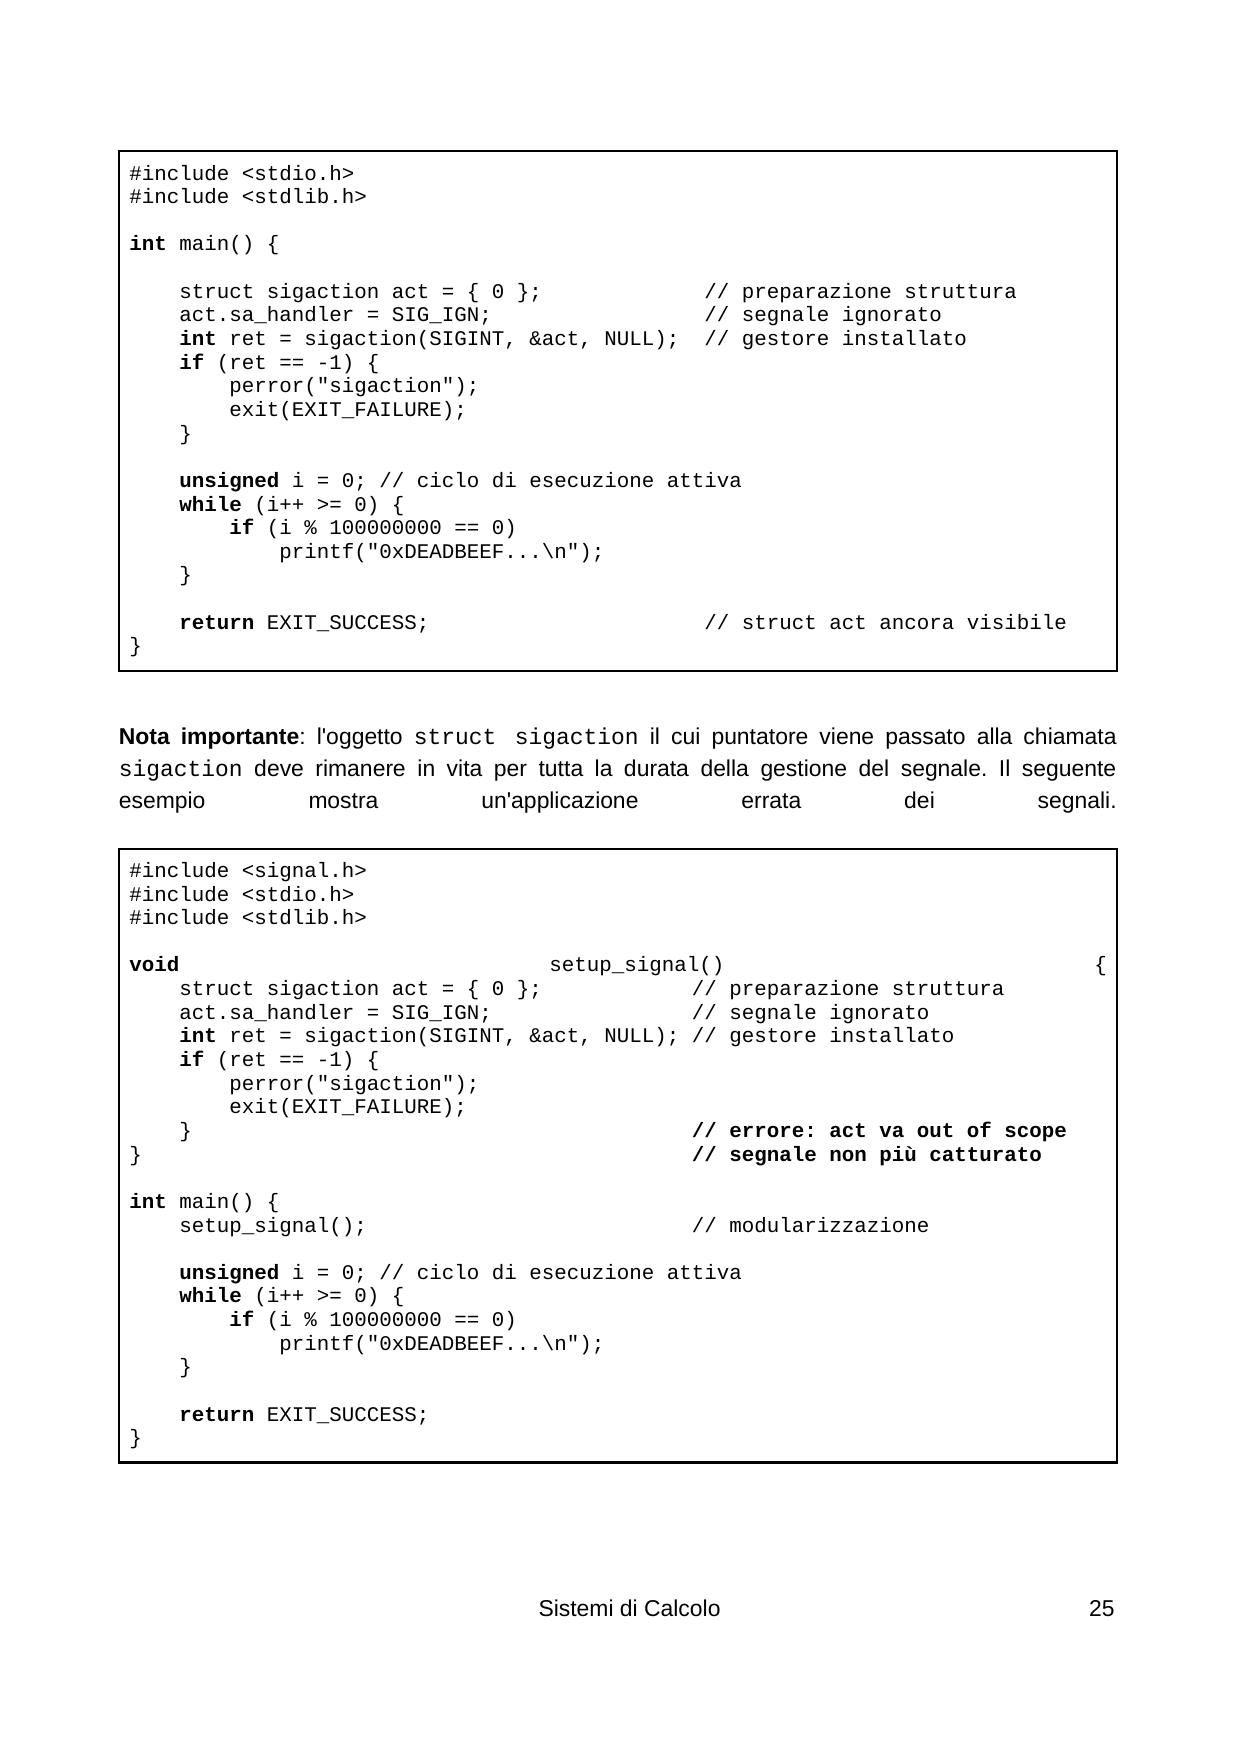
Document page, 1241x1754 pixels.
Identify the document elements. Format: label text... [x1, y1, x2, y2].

table_header #include <stdio.h> #include <stdlib.h> int main() { struct sigaction act = { 0 }; // preparazione struttura act.sa_handler = SIG_IGN; // segnale ignorato int ret = sigaction(SIGINT, &act, NULL); // gestore installato if (ret == -1) { perror("sigaction"); exit(EXIT_FAILURE); } unsigned i = 0; // ciclo di esecuzione attiva while (i++ >= 0) { if (i % 100000000 == 0) printf("0xDEADBEEF...\n"); } return EXIT_SUCCESS; // struct act ancora visibile } [120, 152, 1116, 669]
text Nota importante: l'oggetto struct sigaction il cui puntatore viene passato alla chiamata sigaction deve rimanere in vita per tutta la durata della gestione del segnale. Il seguente esempio mostra un'applicazione errata dei segnali. [119, 692, 1117, 843]
table_header #include <signal.h> #include <stdio.h> #include <stdlib.h> void setup_signal() { struct sigaction act = { 0 }; // preparazione struttura act.sa_handler = SIG_IGN; // segnale ignorato int ret = sigaction(SIGINT, &act, NULL); // gestore installato if (ret == -1) { perror("sigaction"); exit(EXIT_FAILURE); } // errore: act va out of scope } // segnale non più catturato int main() { setup_signal(); // modularizzazione unsigned i = 0; // ciclo di esecuzione attiva while (i++ >= 0) { if (i % 100000000 == 0) printf("0xDEADBEEF...\n"); } return EXIT_SUCCESS; } [120, 850, 1116, 1461]
